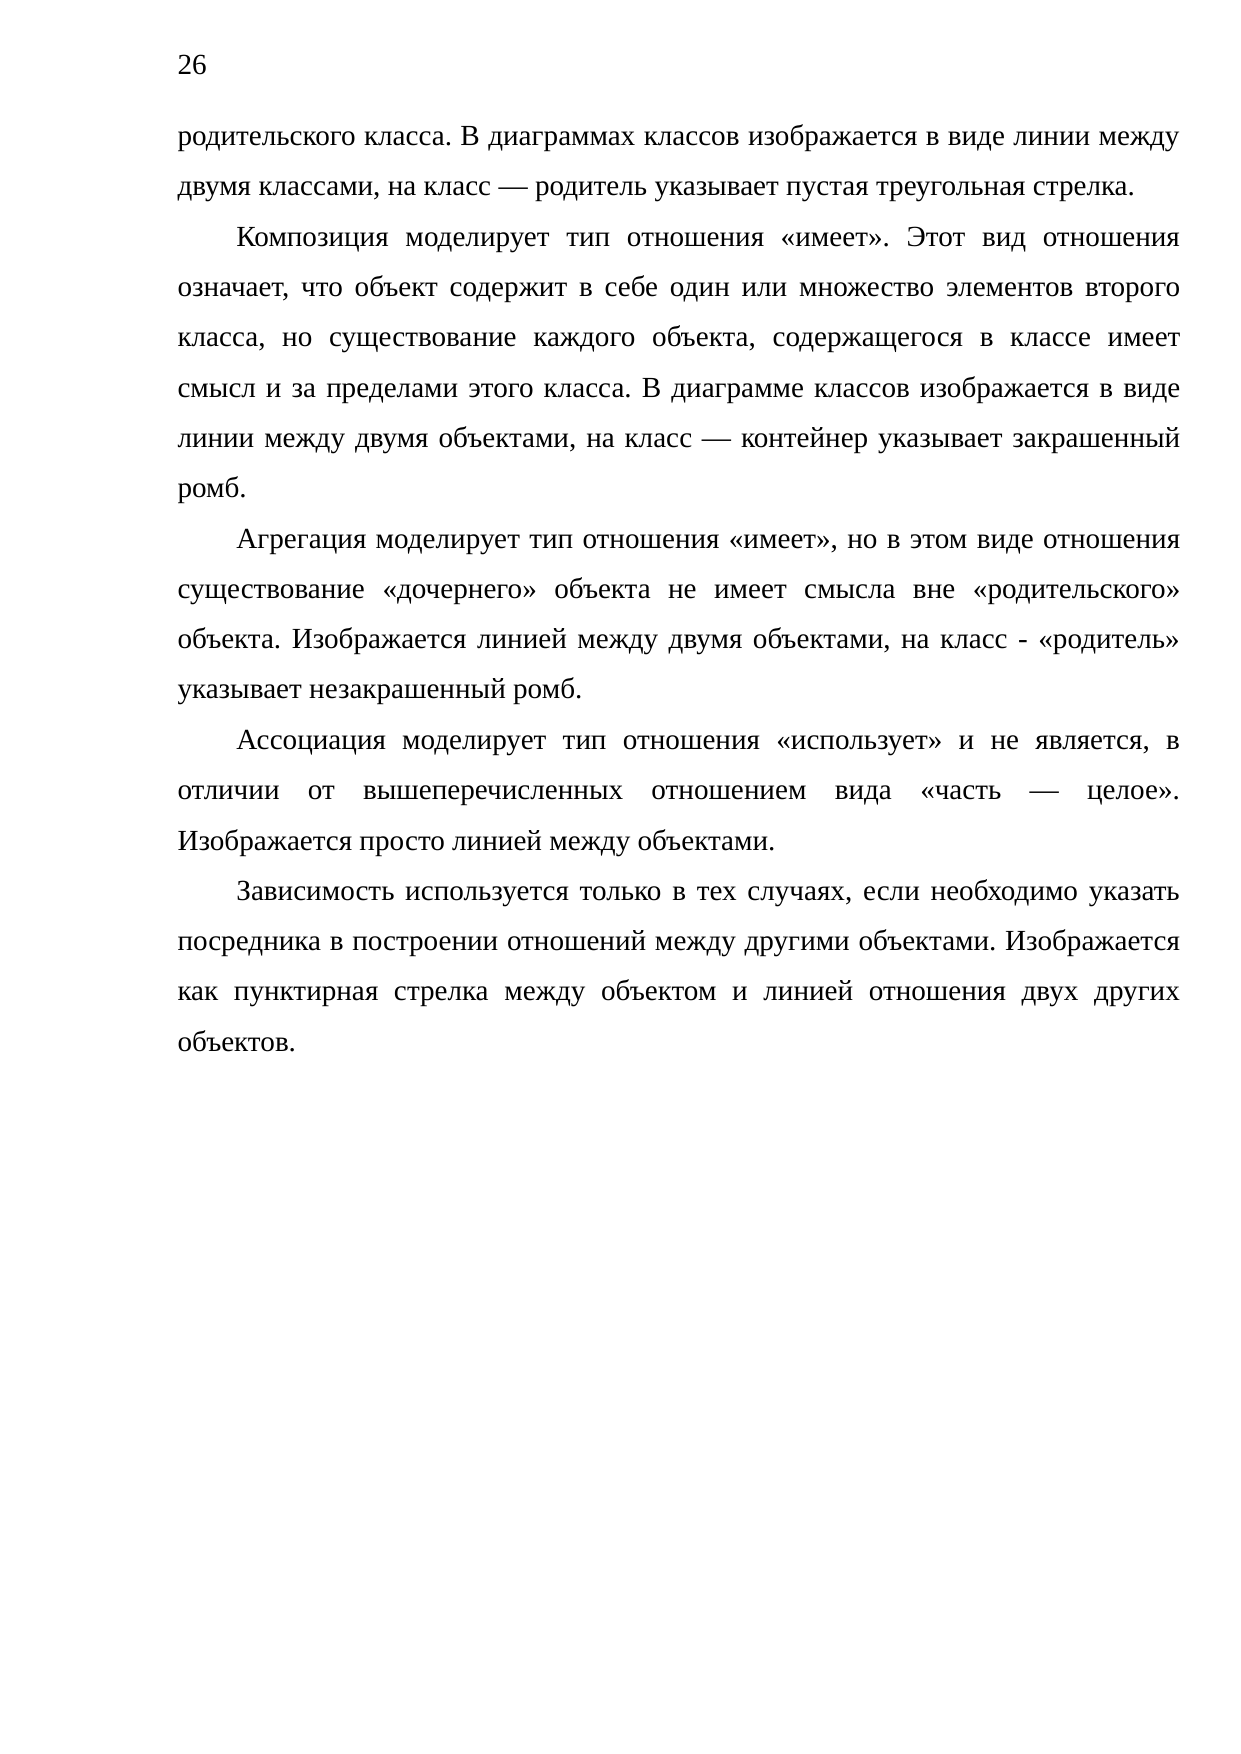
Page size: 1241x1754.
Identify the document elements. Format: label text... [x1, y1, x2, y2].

text Зависимость используется только в тех случаях, если необходимо указать посредника в построении отношений между другими объектами. Изображается как пунктирная стрелка между объектом и линией отношения двух других объектов. [177, 873, 1181, 1057]
text Ассоциация моделирует тип отношения «использует» и не является, в отличии от вышеперечисленных отношением вида «часть — целое». Изображается просто линией между объектами. [177, 722, 1181, 856]
text родительского класса. В диаграммах классов изображается в виде линии между двумя классами, на класс — родитель указывает пустая треугольная стрелка. [177, 118, 1181, 202]
text Композиция моделирует тип отношения «имеет». Этот вид отношения означает, что объект содержит в себе один или множество элементов второго класса, но существование каждого объекта, содержащегося в классе имеет смысл и за пределами этого класса. В диаграмме классов изображается в виде линии между двумя объектами, на класс — контейнер указывает закрашенный ромб. [177, 219, 1181, 504]
text Агрегация моделирует тип отношения «имеет», но в этом виде отношения существование «дочернего» объекта не имеет смысла вне «родительского» объекта. Изображается линией между двумя объектами, на класс - «родитель» указывает незакрашенный ромб. [177, 521, 1181, 705]
